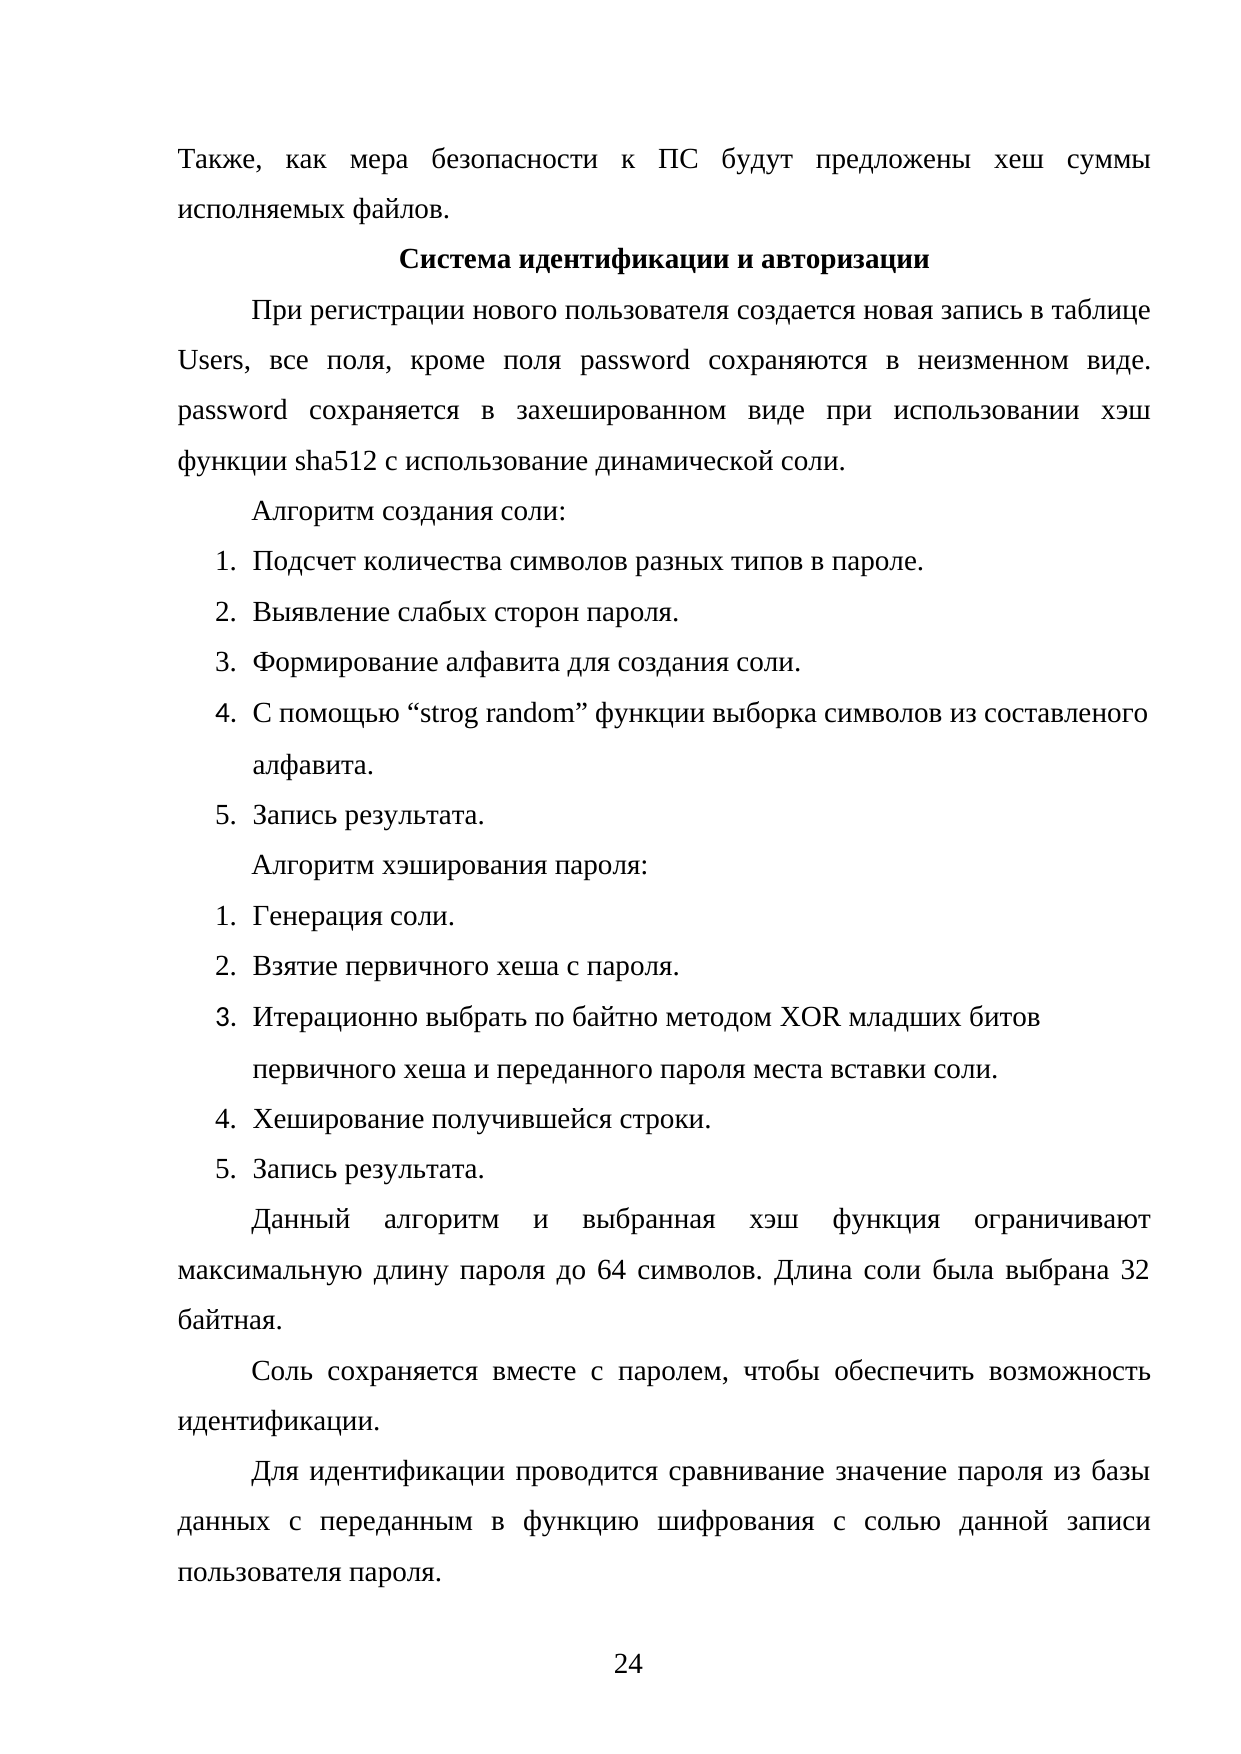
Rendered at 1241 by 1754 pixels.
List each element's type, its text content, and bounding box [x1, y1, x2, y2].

list Генерация соли. [215, 898, 1152, 931]
list Формирование алфавита для создания соли. [215, 644, 1152, 678]
list С помощью “strog random” функции выборка символов из составленого алфавита. [215, 694, 1152, 780]
list Хеширование получившейся строки. [215, 1101, 1152, 1134]
text Алгоритм создания соли: [177, 493, 1152, 527]
text Для идентификации проводится сравнивание значение пароля из базы данных с переданным в функцию шифрования с солью данной записи пользователя пароля. [177, 1453, 1152, 1587]
list Подсчет количества символов разных типов в пароле. [215, 543, 1152, 577]
text Данный алгоритм и выбранная хэш функция ограничивают максимальную длину пароля до 64 символов. Длина соли была выбрана 32 байтная. [177, 1202, 1152, 1336]
text Соль сохраняется вместе с паролем, чтобы обеспечить возможность идентификации. [177, 1353, 1152, 1436]
list Выявление слабых сторон пароля. [215, 594, 1152, 627]
list Итерационно выбрать по байтно методом XOR младших битов первичного хеша и переданного пароля места вставки соли. [215, 998, 1152, 1084]
text Также, как мера безопасности к ПС будут предложены хеш суммы исполняемых файлов. [177, 141, 1152, 225]
list Запись результата. [215, 1151, 1152, 1185]
list Запись результата. [215, 797, 1152, 831]
list Взятие первичного хеша с пароля. [215, 948, 1152, 982]
text Алгоритм хэширования пароля: [177, 847, 1152, 881]
text При регистрации нового пользователя создается новая запись в таблице Users, все поля, кроме поля password сохраняются в неизменном виде. password сохраняется в захешированном виде при использовании хэш функции sha512 с использование динамической соли. [177, 292, 1152, 476]
subtitle Система идентификации и авторизации [177, 242, 1152, 275]
